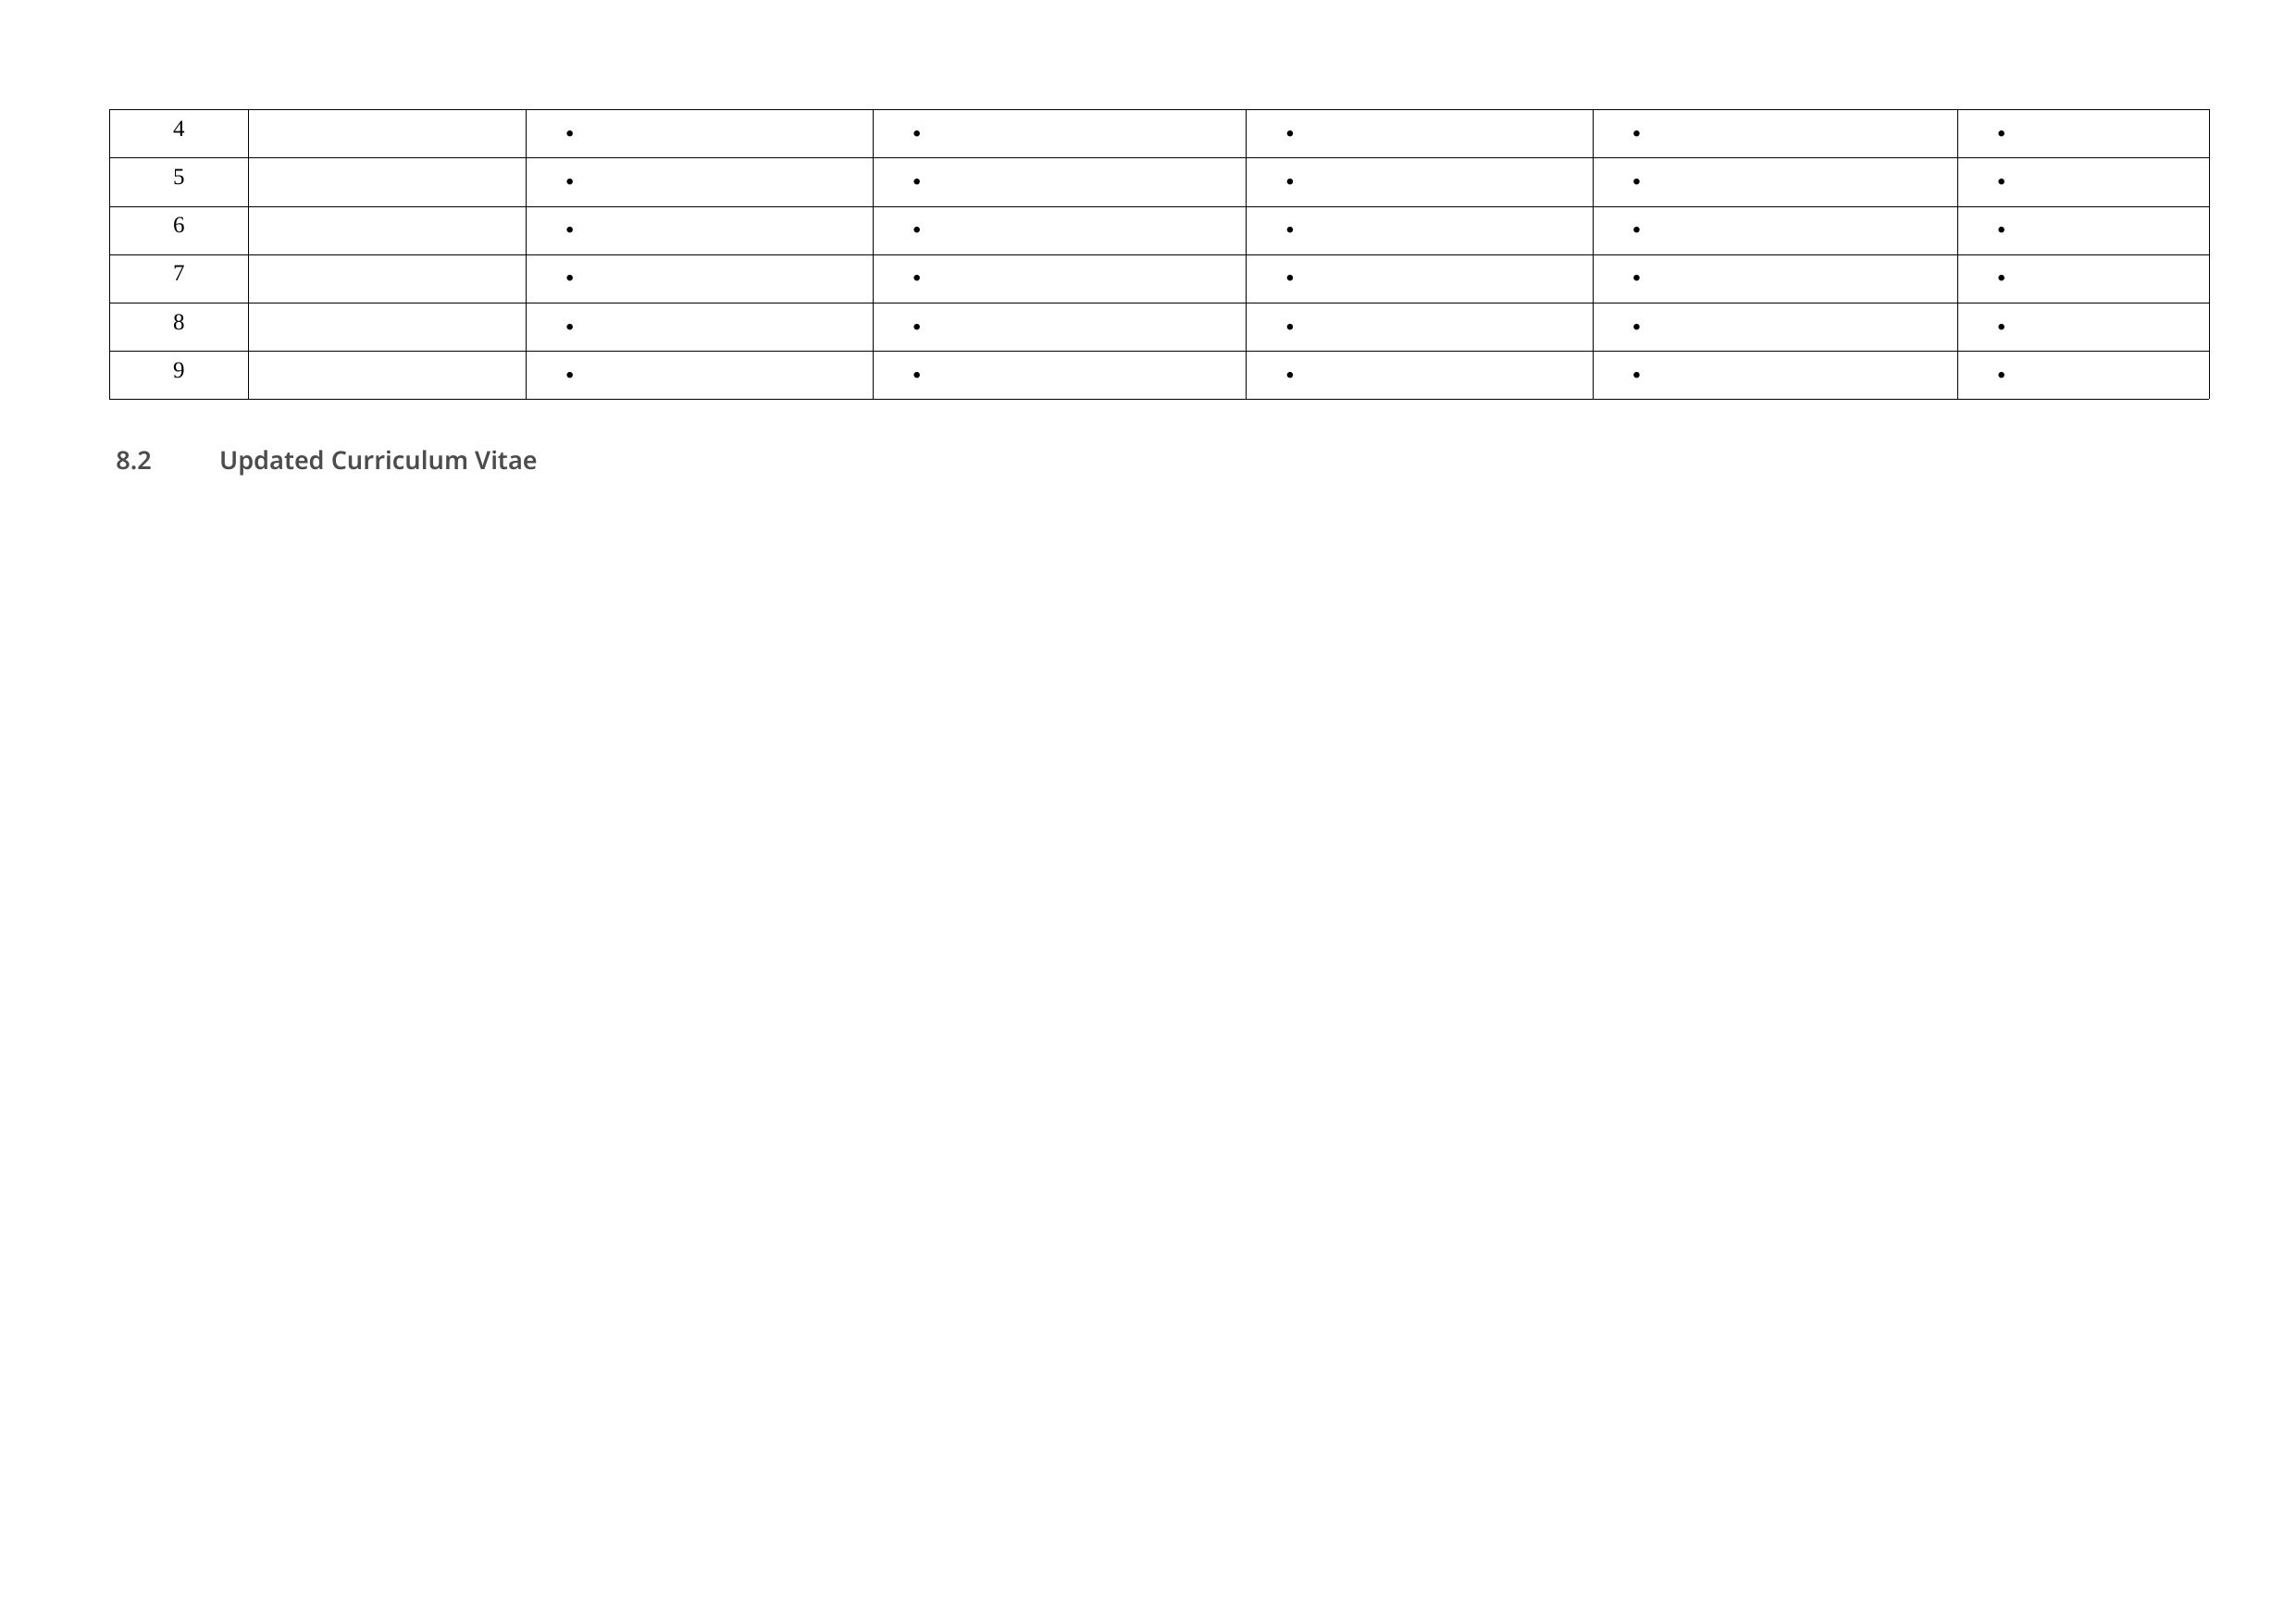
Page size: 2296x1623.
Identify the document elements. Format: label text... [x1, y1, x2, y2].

table_cell [1958, 158, 2209, 205]
table_cell [1247, 110, 1593, 157]
table_cell [527, 158, 873, 205]
subtitle Updated Curriculum Vitae [116, 443, 2186, 477]
table_cell [1958, 207, 2209, 254]
table_cell [874, 255, 1246, 303]
table_cell [527, 304, 873, 351]
table_cell [1958, 352, 2209, 399]
table_cell [874, 158, 1246, 205]
table_cell [527, 352, 873, 399]
table_cell [1594, 352, 1957, 399]
table_cell [874, 207, 1246, 254]
table_cell [1594, 304, 1957, 351]
table_cell [1958, 304, 2209, 351]
table_cell [1594, 255, 1957, 303]
table_cell [249, 352, 526, 399]
table_cell [249, 255, 526, 303]
table_cell [1247, 255, 1593, 303]
table_cell 4 [110, 110, 248, 157]
table_cell [1247, 207, 1593, 254]
table_cell [1958, 255, 2209, 303]
table_cell 8 [110, 304, 248, 351]
table_cell [1594, 207, 1957, 254]
table_cell [249, 207, 526, 254]
table_cell [249, 158, 526, 205]
table_cell [874, 110, 1246, 157]
table_cell [527, 207, 873, 254]
table_cell [527, 255, 873, 303]
table_cell [1247, 304, 1593, 351]
table_cell [249, 110, 526, 157]
table_cell 7 [110, 255, 248, 303]
table_cell [1594, 158, 1957, 205]
table_cell 9 [110, 352, 248, 399]
table_cell 5 [110, 158, 248, 205]
table_cell [1958, 110, 2209, 157]
table_cell [1247, 352, 1593, 399]
table_cell [874, 352, 1246, 399]
table_cell [1247, 158, 1593, 205]
table_cell 6 [110, 207, 248, 254]
table_cell [527, 110, 873, 157]
table_cell [874, 304, 1246, 351]
table_cell [1594, 110, 1957, 157]
table_cell [249, 304, 526, 351]
